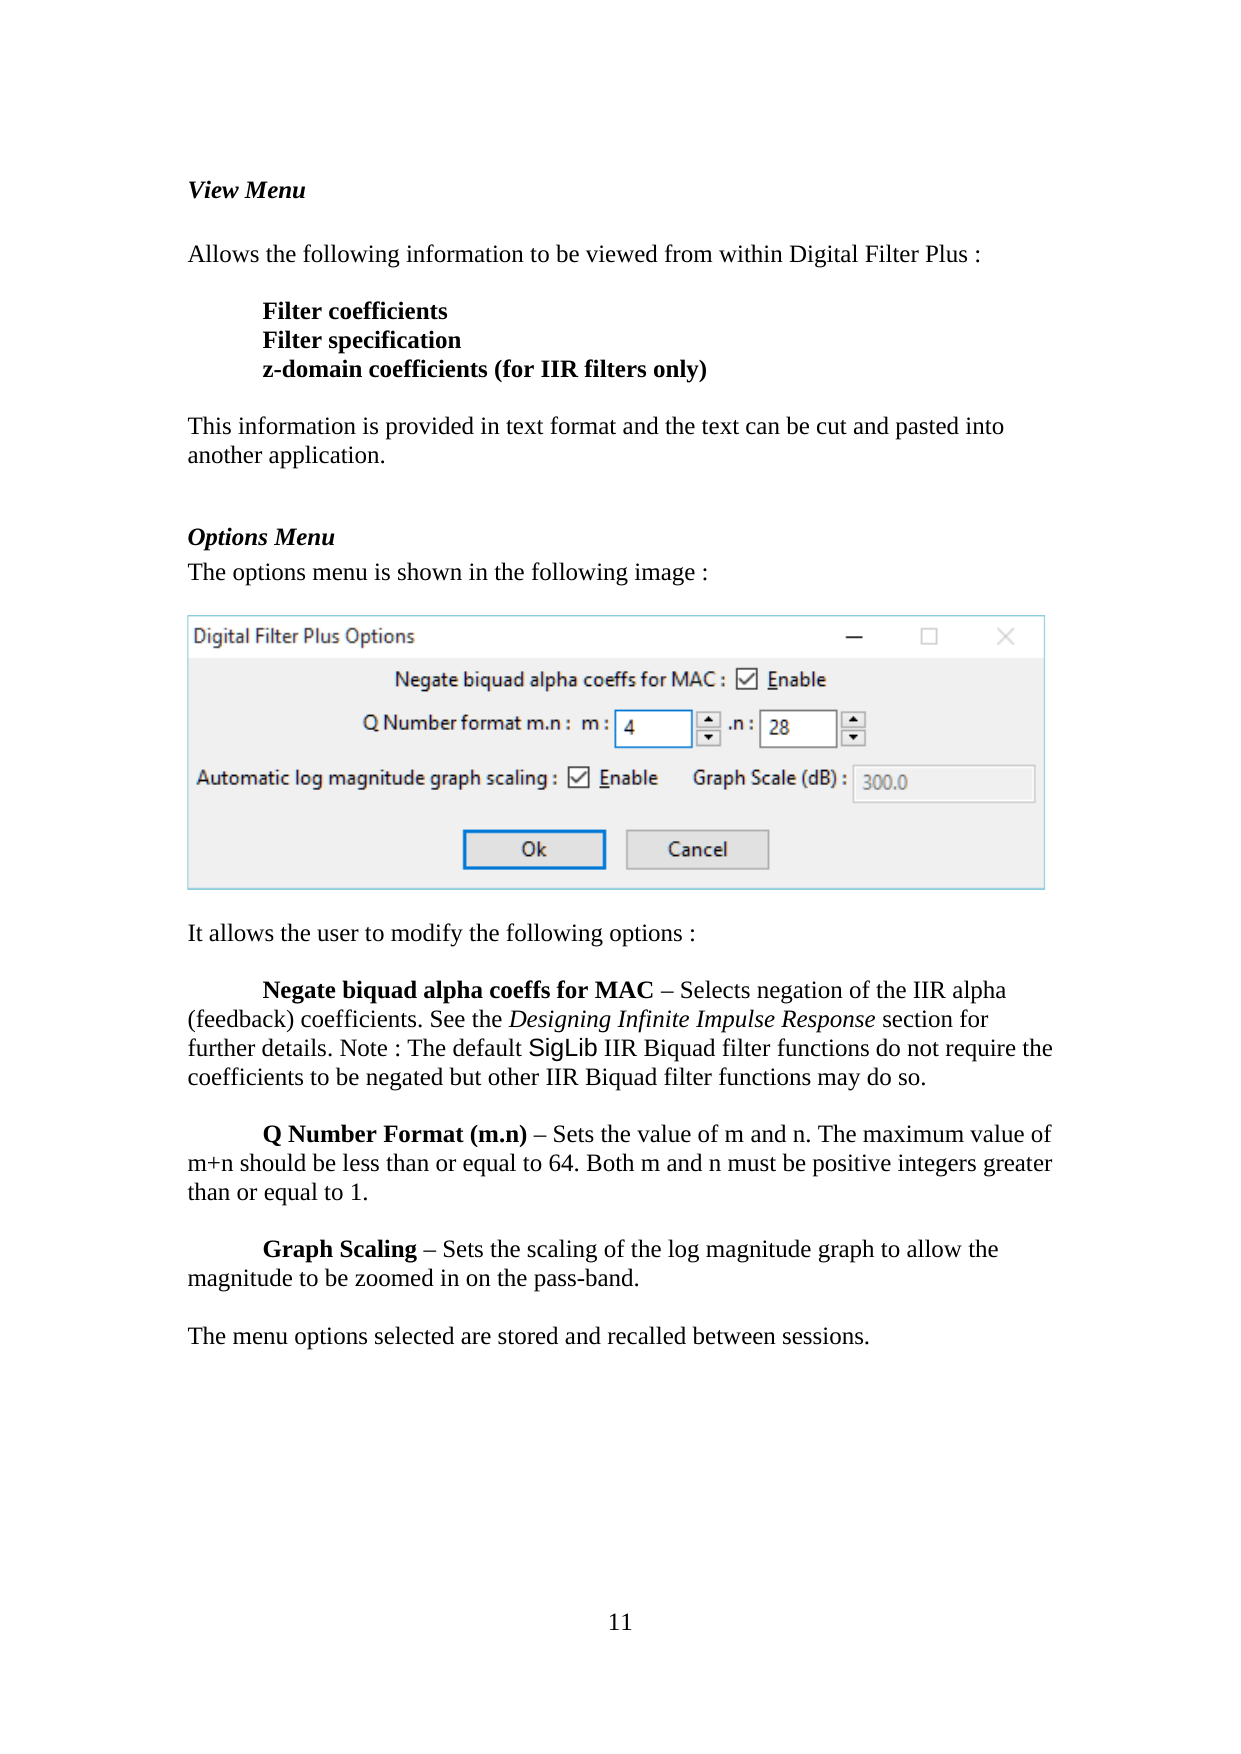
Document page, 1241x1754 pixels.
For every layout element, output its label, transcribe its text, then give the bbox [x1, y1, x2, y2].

text z-domain coefficients (for IIR filters only) [187, 354, 1053, 382]
text It allows the user to modify the following options : [187, 918, 1053, 947]
text Filter coefficients [187, 296, 1053, 325]
text Allows the following information to be viewed from within Digital Filter Plus : [187, 239, 1053, 267]
text Filter specification [187, 325, 1053, 354]
text Q Number Format (m.n) – Sets the value of m and n. The maximum value of m+n should be less than or equal to 64. Both m and n must be positive integers greater than or equal to 1. [187, 1119, 1053, 1206]
text The menu options selected are stored and recalled between sessions. [187, 1321, 1053, 1349]
text Graph Scaling – Sets the scaling of the log magnitude graph to allow the magnitude to be zoomed in on the pass-band. [187, 1234, 1053, 1292]
text Negate biquad alpha coeffs for MAC – Selects negation of the IIR alpha (feedback) coefficients. See the Designing Infinite Impulse Response section for further details. Note : The default SigLib IIR Biquad filter functions do not require the coefficients to be negated but other IIR Biquad filter functions may do so. [187, 976, 1053, 1091]
text This information is provided in text format and the text can be cut and pasted into another application. [187, 411, 1053, 469]
subtitle View Menu [187, 175, 1053, 204]
picture [187, 615, 1046, 890]
text The options menu is shown in the following image : [187, 557, 1053, 586]
subtitle Options Menu [187, 522, 1053, 551]
